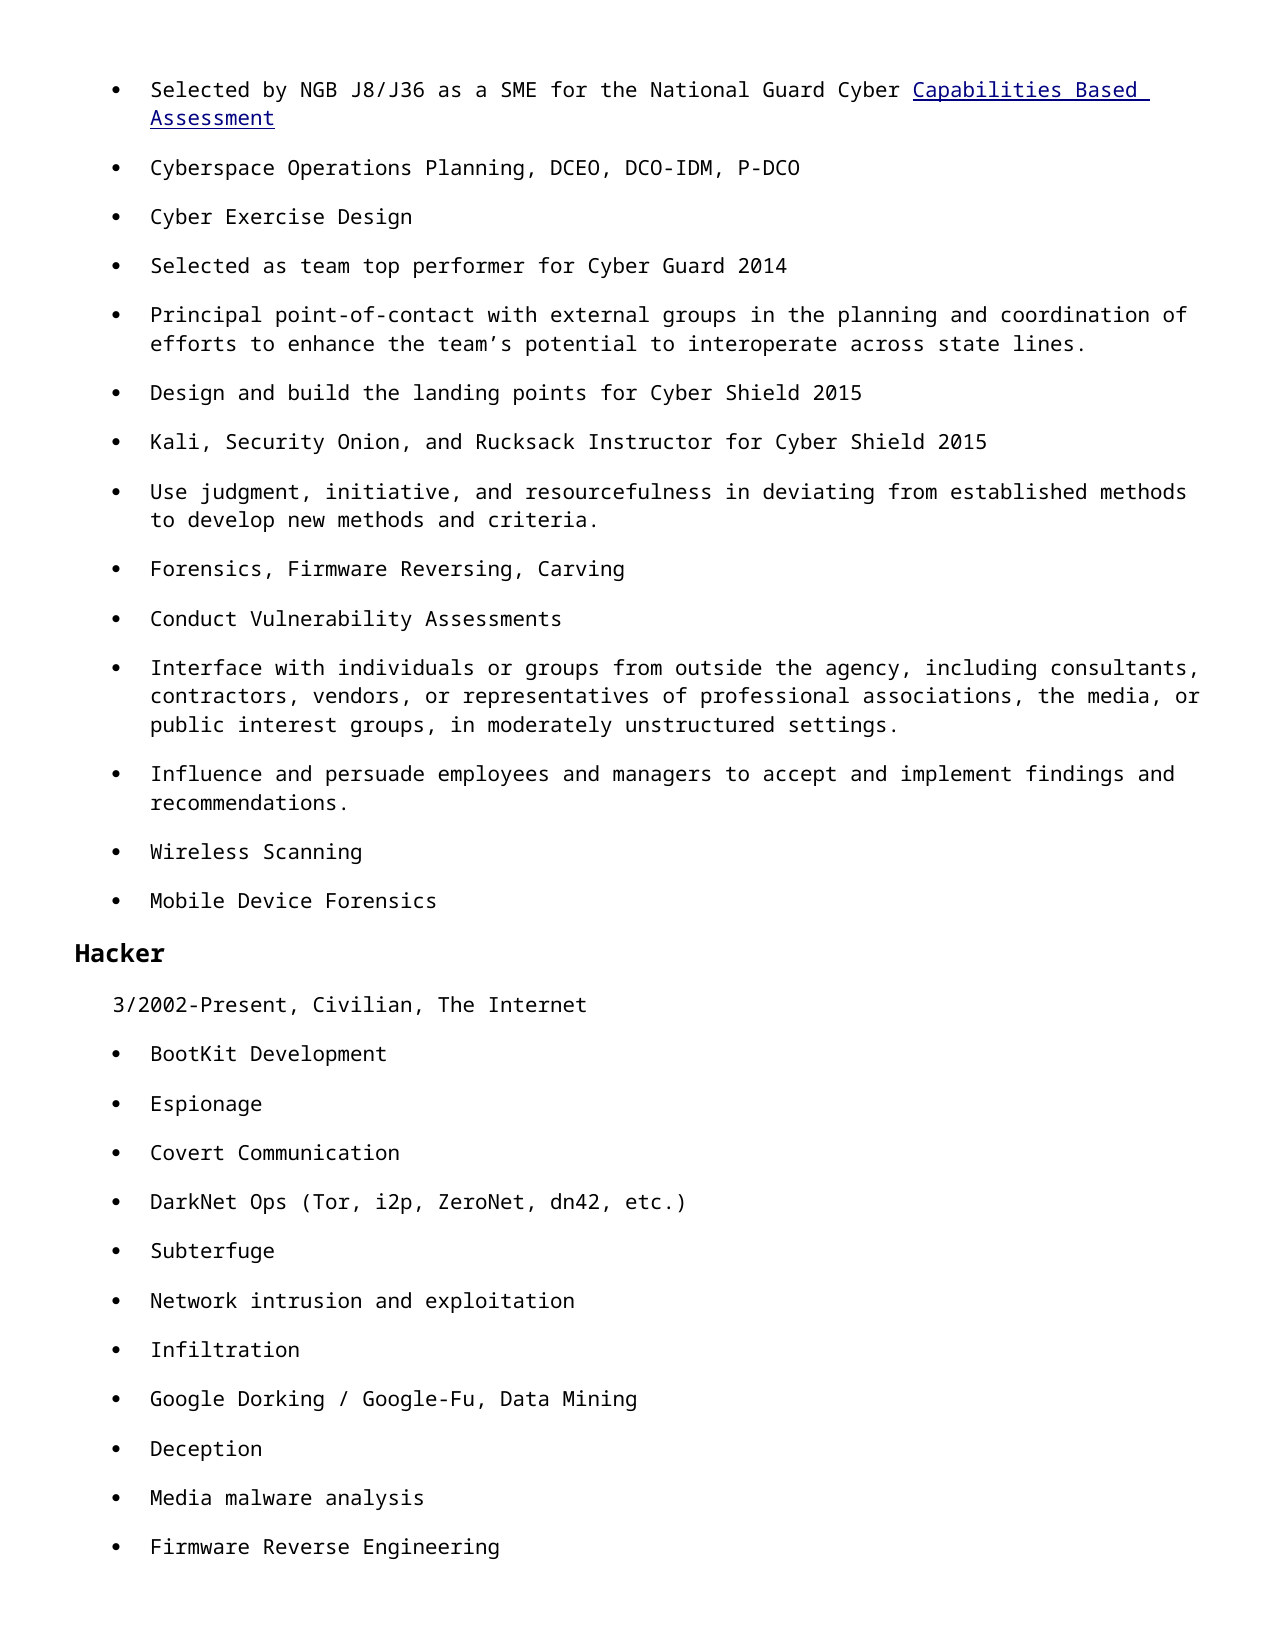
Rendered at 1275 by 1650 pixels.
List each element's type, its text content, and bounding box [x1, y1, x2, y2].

list Design and build the landing points for Cyber Shield 2015 [112, 378, 1200, 407]
list Principal point-of-contact with external groups in the planning and coordination of efforts to enhance the team’s potential to interoperate across state lines. [112, 301, 1200, 357]
subtitle Hacker [75, 935, 1200, 969]
list Selected by NGB J8/J36 as a SME for the National Guard Cyber Capabilities Based Assessment [112, 75, 1200, 132]
list Subterfuge [112, 1237, 1200, 1265]
list Use judgment, initiative, and resourcefulness in deviating from established methods to develop new methods and criteria. [112, 477, 1200, 534]
list BootKit Development [112, 1039, 1200, 1068]
list Conduct Vulnerability Assessments [112, 604, 1200, 632]
list DarkNet Ops (Tor, i2p, ZeroNet, dn42, etc.) [112, 1187, 1200, 1216]
list Cyberspace Operations Planning, DCEO, DCO-IDM, P-DCO [112, 153, 1200, 181]
list Deception [112, 1434, 1200, 1462]
list Wireless Scanning [112, 837, 1200, 865]
list Covert Communication [112, 1138, 1200, 1167]
list Cyber Exercise Design [112, 202, 1200, 230]
list Firmware Reverse Engineering [112, 1532, 1200, 1561]
list Influence and persuade employees and managers to accept and implement findings and recommendations. [112, 759, 1200, 816]
list Kali, Security Onion, and Rucksack Instructor for Cyber Shield 2015 [112, 427, 1200, 456]
list Mobile Device Forensics [112, 886, 1200, 914]
list Selected as team top performer for Cyber Guard 2014 [112, 251, 1200, 280]
list Media malware analysis [112, 1483, 1200, 1511]
list Interface with individuals or groups from outside the agency, including consultants, contractors, vendors, or representatives of professional associations, the media, or public interest groups, in moderately unstructured settings. [112, 653, 1200, 738]
list Google Dorking / Google-Fu, Data Mining [112, 1384, 1200, 1413]
list Espionage [112, 1089, 1200, 1117]
list Network intrusion and exploitation [112, 1286, 1200, 1314]
list Forensics, Firmware Reversing, Carving [112, 554, 1200, 583]
list Infiltration [112, 1335, 1200, 1364]
text 3/2002-Present, Civilian, The Internet [112, 990, 1200, 1019]
